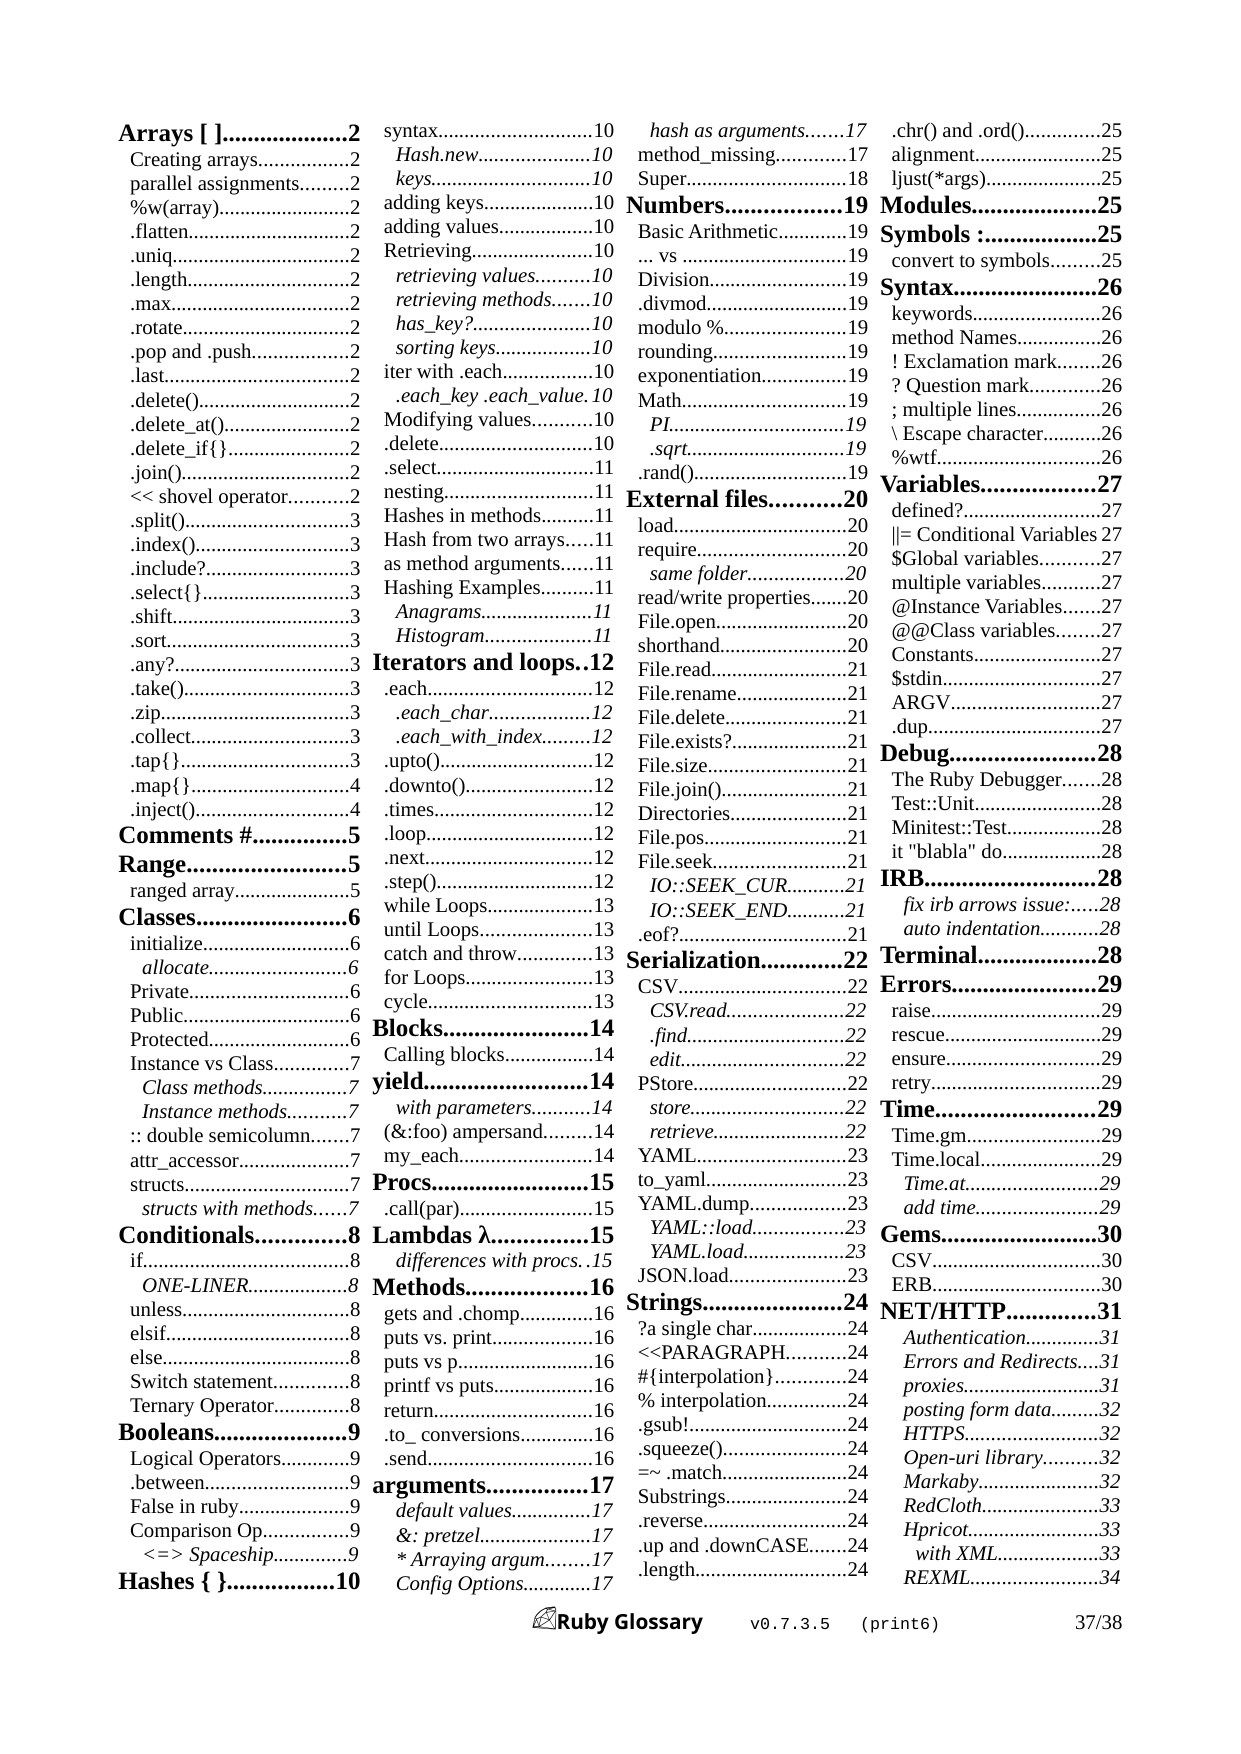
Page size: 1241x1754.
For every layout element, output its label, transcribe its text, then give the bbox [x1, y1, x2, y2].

text Histogram 11 [396, 623, 614, 647]
text alignment 25 [891, 142, 1122, 166]
text ranged array 5 [130, 878, 360, 902]
text Conditionals 8 [118, 1220, 360, 1248]
text Substrings 24 [638, 1484, 868, 1508]
text CSV 30 [891, 1248, 1122, 1272]
text convert to symbols 25 [891, 248, 1122, 272]
text unless 8 [130, 1297, 360, 1321]
text Division 19 [638, 267, 868, 291]
text raise 29 [891, 998, 1122, 1022]
text initialize 6 [130, 931, 360, 955]
text it "blabla" do 28 [891, 839, 1122, 863]
text printf vs puts 16 [384, 1373, 614, 1397]
text shorthand 20 [638, 633, 868, 657]
text Private 6 [130, 979, 360, 1003]
text .each_with_index 12 [396, 724, 614, 748]
text Retrieving 10 [384, 238, 614, 262]
text with XML 33 [915, 1541, 1122, 1565]
text Methods 16 [372, 1272, 614, 1301]
text method Names 26 [891, 325, 1122, 349]
text Hash from two arrays 11 [384, 527, 614, 551]
text retrieving methods 10 [396, 287, 614, 311]
text default values 17 [396, 1498, 614, 1522]
text Authentication 31 [903, 1325, 1122, 1349]
text ERB 30 [891, 1272, 1122, 1296]
text Constants 27 [891, 642, 1122, 666]
text sorting keys 10 [396, 335, 614, 359]
text File.exists? 21 [638, 729, 868, 753]
text .sort 3 [130, 628, 360, 652]
text :: double semicolumn 7 [130, 1123, 360, 1147]
text nesting 11 [384, 479, 614, 503]
text .inject() 4 [130, 797, 360, 821]
text fix irb arrows issue: 28 [903, 892, 1122, 916]
text add time 29 [903, 1195, 1122, 1219]
text YAML.dump 23 [638, 1191, 868, 1215]
text hash as arguments 17 [649, 118, 868, 142]
text YAML 23 [638, 1143, 868, 1167]
text ljust(*args) 25 [891, 166, 1122, 190]
text syntax 10 [384, 118, 614, 142]
text Lambdas λ 15 [372, 1220, 614, 1248]
text proxies 31 [903, 1373, 1122, 1397]
text Calling blocks 14 [384, 1042, 614, 1066]
text .last 2 [130, 363, 360, 387]
text structs 7 [130, 1172, 360, 1196]
text for Loops 13 [384, 965, 614, 989]
text Hash.new 10 [396, 142, 614, 166]
text &: pretzel 17 [396, 1522, 614, 1547]
text .reverse 24 [638, 1508, 868, 1532]
text catch and throw 13 [384, 941, 614, 965]
text Debug 28 [880, 738, 1122, 767]
text Comparison Op 9 [130, 1518, 360, 1542]
text same folder 20 [649, 561, 868, 585]
text %w(array) 2 [130, 195, 360, 219]
text Symbols : 25 [880, 219, 1122, 248]
text adding keys 10 [384, 190, 614, 214]
text Blocks 14 [372, 1013, 614, 1042]
text attr_accessor 7 [130, 1147, 360, 1172]
text exponentiation 19 [638, 363, 868, 387]
text .each_key .each_value 10 [396, 383, 614, 407]
text yield 14 [372, 1066, 614, 1095]
text Errors 29 [880, 969, 1122, 998]
text Math 19 [638, 387, 868, 412]
text YAML::load 23 [649, 1215, 868, 1239]
text if 8 [130, 1248, 360, 1272]
text Booleans 9 [118, 1417, 360, 1446]
text << shovel operator 2 [130, 484, 360, 508]
text Minitest::Test 28 [891, 815, 1122, 839]
text .up and .downCASE 24 [638, 1532, 868, 1557]
text #{interpolation} 24 [638, 1364, 868, 1388]
text .step() 12 [384, 869, 614, 893]
text Hashing Examples 11 [384, 575, 614, 599]
text IRB 28 [880, 863, 1122, 892]
text structs with methods 7 [142, 1196, 360, 1220]
text elsif 8 [130, 1321, 360, 1345]
text .tap{} 3 [130, 748, 360, 772]
text method_missing 17 [638, 142, 868, 166]
text .length 2 [130, 267, 360, 291]
text Markaby 32 [903, 1469, 1122, 1493]
text File.join() 21 [638, 777, 868, 801]
text Config Options 17 [396, 1571, 614, 1595]
text puts vs p 16 [384, 1349, 614, 1373]
text Super 18 [638, 166, 868, 190]
text .delete_if{} 2 [130, 436, 360, 460]
text PI 19 [649, 412, 868, 436]
text load 20 [638, 512, 868, 537]
text CSV.read 22 [649, 998, 868, 1022]
text IO::SEEK_END 21 [649, 897, 868, 922]
text return 16 [384, 1397, 614, 1422]
text Directories 21 [638, 801, 868, 825]
text File.delete 21 [638, 705, 868, 729]
text Instance vs Class 7 [130, 1051, 360, 1075]
text Class methods 7 [142, 1075, 360, 1099]
text .pop and .push 2 [130, 339, 360, 363]
text puts vs. print 16 [384, 1325, 614, 1349]
text % interpolation 24 [638, 1388, 868, 1412]
text allocate 6 [142, 955, 360, 979]
text to_yaml 23 [638, 1167, 868, 1191]
text arguments 17 [372, 1470, 614, 1498]
text \ Escape character 26 [891, 421, 1122, 445]
text Gems 30 [880, 1219, 1122, 1248]
text @Instance Variables 27 [891, 594, 1122, 618]
text .select 11 [384, 455, 614, 479]
text Hpricot 33 [903, 1517, 1122, 1541]
text defined? 27 [891, 498, 1122, 522]
text .eof? 21 [638, 922, 868, 946]
text Iterators and loops 12 [372, 647, 614, 676]
text .index() 3 [130, 532, 360, 556]
text .call(par) 15 [384, 1196, 614, 1220]
text External files 20 [626, 484, 868, 512]
text Instance methods 7 [142, 1099, 360, 1123]
text $Global variables 27 [891, 546, 1122, 570]
text Arrays [ ] 2 [118, 118, 360, 147]
text ||= Conditional Variables 27 [891, 522, 1122, 546]
text .downto() 12 [384, 772, 614, 797]
text .dup 27 [891, 714, 1122, 738]
text NET/HTTP 31 [880, 1296, 1122, 1325]
text posting form data 32 [903, 1397, 1122, 1421]
text IO::SEEK_CUR 21 [649, 873, 868, 897]
text store 22 [649, 1095, 868, 1119]
text <=> Spaceship 9 [142, 1542, 360, 1566]
text ARGV 27 [891, 690, 1122, 714]
text Protected 6 [130, 1027, 360, 1051]
text The Ruby Debugger 28 [891, 767, 1122, 791]
text .each_char 12 [396, 700, 614, 724]
text rounding 19 [638, 339, 868, 363]
text Comments # 5 [118, 821, 360, 849]
text Range 5 [118, 849, 360, 878]
text ... vs .. 19 [638, 243, 868, 267]
text .length 24 [638, 1557, 868, 1581]
text File.seek 21 [638, 849, 868, 873]
text Time 29 [880, 1094, 1122, 1123]
text File.size 21 [638, 753, 868, 777]
text adding values 10 [384, 214, 614, 238]
text .upto() 12 [384, 748, 614, 772]
text .to_ conversions 16 [384, 1422, 614, 1446]
text RedCloth 33 [903, 1493, 1122, 1517]
text .include? 3 [130, 556, 360, 580]
text .sqrt 19 [649, 436, 868, 460]
text gets and .chomp 16 [384, 1301, 614, 1325]
text retrieving values 10 [396, 262, 614, 287]
text edit 22 [649, 1047, 868, 1071]
text has_key? 10 [396, 311, 614, 335]
text Modules 25 [880, 190, 1122, 219]
text CSV 22 [638, 974, 868, 998]
text cycle 13 [384, 989, 614, 1013]
text .shift 3 [130, 604, 360, 628]
text else 8 [130, 1345, 360, 1369]
text rescue 29 [891, 1022, 1122, 1046]
text Errors and Redirects 31 [903, 1349, 1122, 1373]
picture [530, 1605, 557, 1630]
text my_each 14 [384, 1143, 614, 1167]
text .zip 3 [130, 700, 360, 724]
text iter with .each 10 [384, 359, 614, 383]
text ! Exclamation mark 26 [891, 349, 1122, 373]
text .squeeze() 24 [638, 1436, 868, 1460]
text Syntax 26 [880, 272, 1122, 301]
text .delete_at() 2 [130, 412, 360, 436]
text read/write properties 20 [638, 585, 868, 609]
text while Loops 13 [384, 893, 614, 917]
text differences with procs 15 [396, 1248, 614, 1272]
text $stdin 27 [891, 666, 1122, 690]
text require 20 [638, 537, 868, 561]
text * Arraying argum 17 [396, 1547, 614, 1571]
text .divmod 19 [638, 291, 868, 315]
text File.open 20 [638, 609, 868, 633]
text Serialization 22 [626, 946, 868, 974]
text .max 2 [130, 291, 360, 315]
text .uniq 2 [130, 243, 360, 267]
text .chr() and .ord() 25 [891, 118, 1122, 142]
text .between 9 [130, 1470, 360, 1494]
text Hashes in methods 11 [384, 503, 614, 527]
text File.pos 21 [638, 825, 868, 849]
text Time.local 29 [891, 1147, 1122, 1171]
text Strings 24 [626, 1287, 868, 1316]
text =~ .match 24 [638, 1460, 868, 1484]
text REXML 34 [903, 1565, 1122, 1589]
text retrieve 22 [649, 1119, 868, 1143]
text Variables 27 [880, 469, 1122, 498]
text <<PARAGRAPH 24 [638, 1340, 868, 1364]
text False in ruby 9 [130, 1494, 360, 1518]
text Terminal 28 [880, 940, 1122, 969]
text ONE-LINER 8 [142, 1272, 360, 1297]
text File.rename 21 [638, 681, 868, 705]
text .find 22 [649, 1022, 868, 1047]
text (&:foo) ampersand 14 [384, 1119, 614, 1143]
text .collect 3 [130, 724, 360, 748]
text .any? 3 [130, 652, 360, 676]
text as method arguments 11 [384, 551, 614, 575]
text Anagrams 11 [396, 599, 614, 623]
text File.read 21 [638, 657, 868, 681]
text Time.at 29 [903, 1171, 1122, 1195]
text ; multiple lines 26 [891, 397, 1122, 421]
text ? Question mark 26 [891, 373, 1122, 397]
text .split() 3 [130, 508, 360, 532]
text .gsub! 24 [638, 1412, 868, 1436]
text Test::Unit 28 [891, 791, 1122, 815]
text .delete() 2 [130, 387, 360, 412]
text .loop 12 [384, 821, 614, 845]
text Basic Arithmetic 19 [638, 219, 868, 243]
text Procs 15 [372, 1167, 614, 1196]
text .rotate 2 [130, 315, 360, 339]
text ?a single char 24 [638, 1316, 868, 1340]
text keywords 26 [891, 301, 1122, 325]
text Hashes { } 10 [118, 1566, 360, 1595]
text .join() 2 [130, 460, 360, 484]
text .delete 10 [384, 431, 614, 455]
text until Loops 13 [384, 917, 614, 941]
text Creating arrays 2 [130, 147, 360, 171]
text JSON.load 23 [638, 1263, 868, 1287]
text .send 16 [384, 1446, 614, 1470]
text @@Class variables 27 [891, 618, 1122, 642]
text ensure 29 [891, 1046, 1122, 1070]
text .map{} 4 [130, 772, 360, 797]
text modulo % 19 [638, 315, 868, 339]
text Numbers 19 [626, 190, 868, 219]
text HTTPS 32 [903, 1421, 1122, 1445]
text Ternary Operator 8 [130, 1393, 360, 1417]
text Logical Operators 9 [130, 1446, 360, 1470]
text .each 12 [384, 676, 614, 700]
text Time.gm 29 [891, 1123, 1122, 1147]
text Open-uri library 32 [903, 1445, 1122, 1469]
text Classes 6 [118, 902, 360, 931]
text multiple variables 27 [891, 570, 1122, 594]
text .times 12 [384, 797, 614, 821]
text Public 6 [130, 1003, 360, 1027]
text Switch statement 8 [130, 1369, 360, 1393]
text YAML.load 23 [649, 1239, 868, 1263]
text keys 10 [396, 166, 614, 190]
text .take() 3 [130, 676, 360, 700]
text with parameters 14 [396, 1095, 614, 1119]
text auto indentation 28 [903, 916, 1122, 940]
text .next 12 [384, 845, 614, 869]
text retry 29 [891, 1070, 1122, 1094]
text %wtf 26 [891, 445, 1122, 469]
text .flatten 2 [130, 219, 360, 243]
text parallel assignments 2 [130, 171, 360, 195]
text PStore 22 [638, 1071, 868, 1095]
text Modifying values 10 [384, 407, 614, 431]
text .rand() 19 [638, 460, 868, 484]
text .select{} 3 [130, 580, 360, 604]
